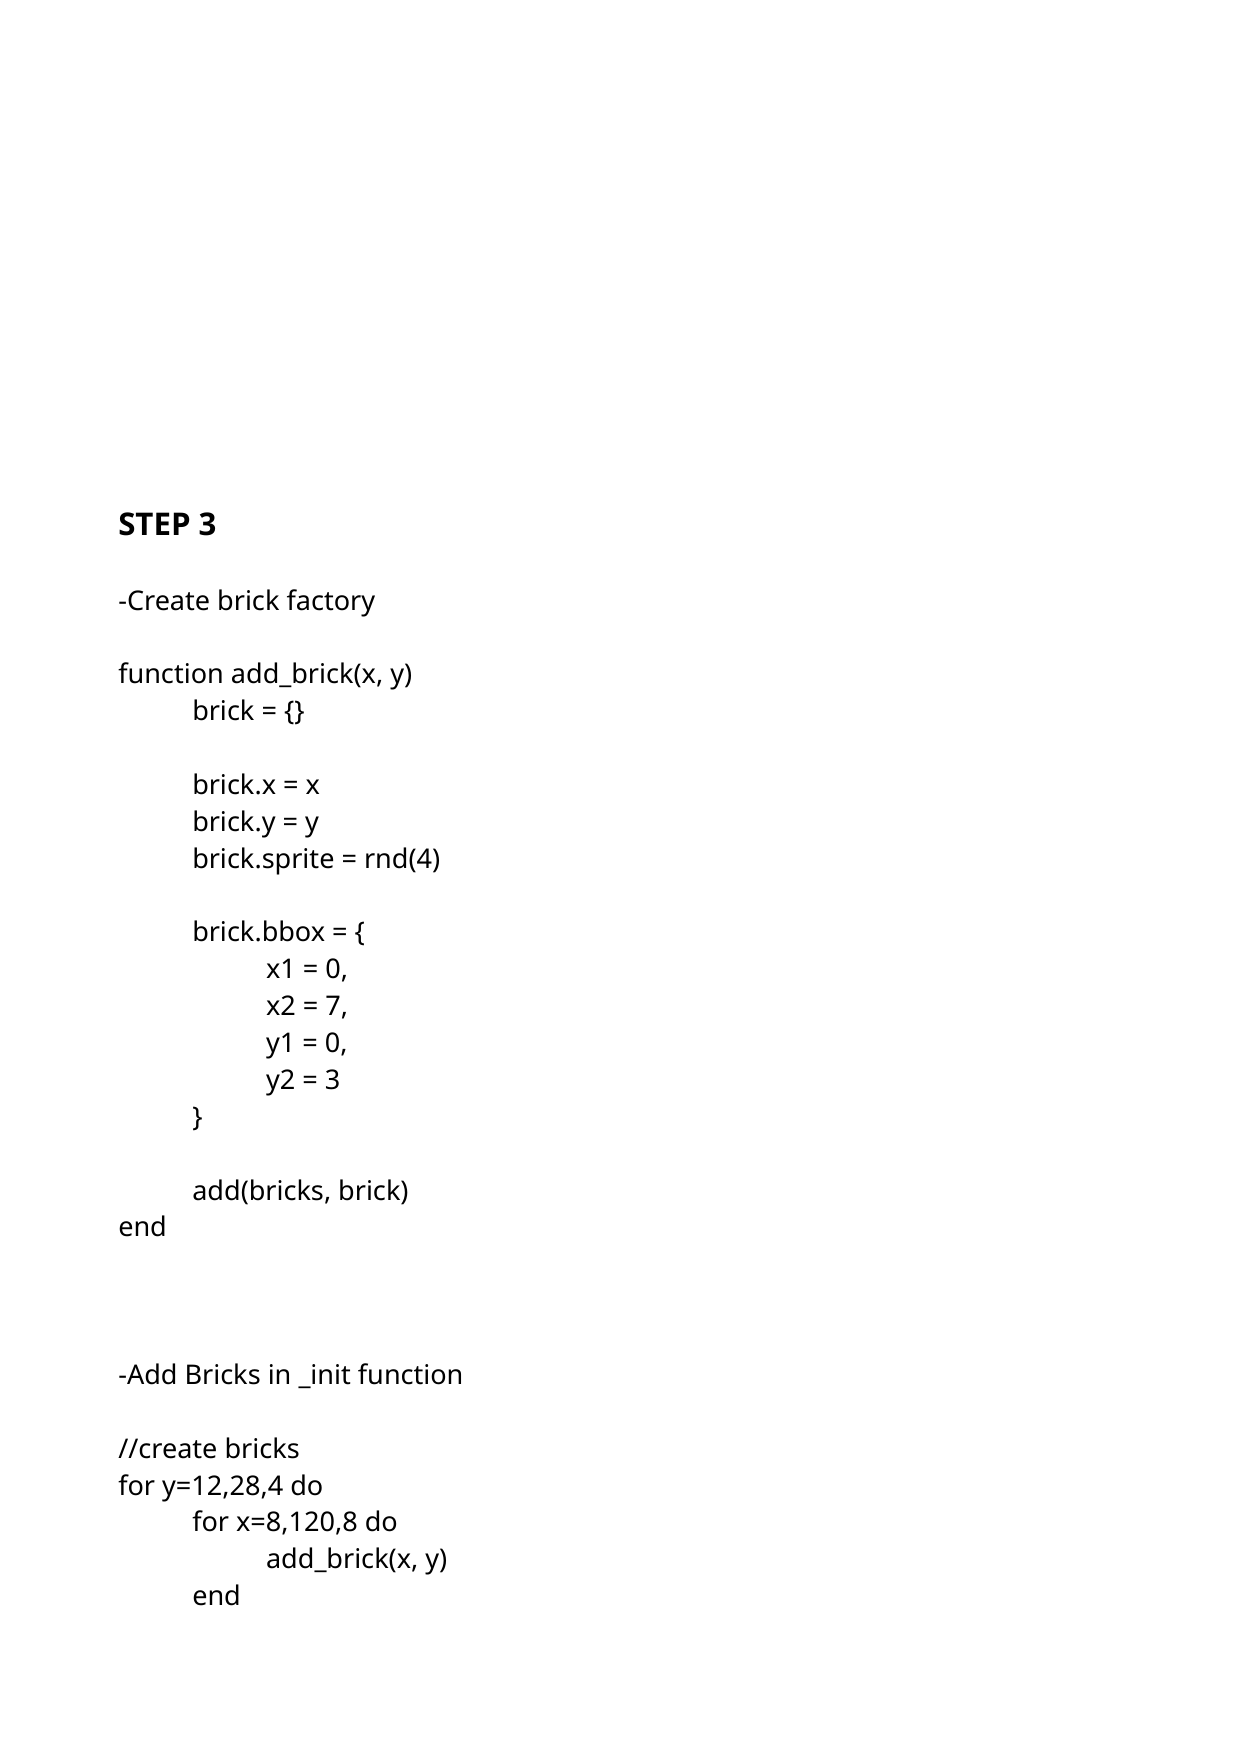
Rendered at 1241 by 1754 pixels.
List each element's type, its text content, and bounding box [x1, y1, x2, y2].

text STEP 3 [118, 502, 1122, 544]
text y1 = 0, [118, 1023, 1122, 1060]
text function add_brick(x, y) [118, 655, 1122, 692]
text end [118, 1208, 1122, 1245]
text brick = {} [118, 692, 1122, 728]
text add_brick(x, y) [118, 1540, 1122, 1577]
text -Add Bricks in _init function [118, 1355, 1122, 1392]
text x1 = 0, [118, 950, 1122, 987]
text brick.bbox = { [118, 913, 1122, 950]
text brick.sprite = rnd(4) [118, 839, 1122, 876]
text x2 = 7, [118, 987, 1122, 1023]
text //create bricks [118, 1429, 1122, 1466]
text end [118, 1577, 1122, 1613]
text y2 = 3 [118, 1060, 1122, 1097]
text brick.x = x [118, 765, 1122, 802]
text brick.y = y [118, 802, 1122, 839]
text for y=12,28,4 do [118, 1466, 1122, 1503]
text add(bricks, brick) [118, 1171, 1122, 1208]
text } [118, 1097, 1122, 1134]
text for x=8,120,8 do [118, 1503, 1122, 1540]
text -Create brick factory [118, 581, 1122, 618]
